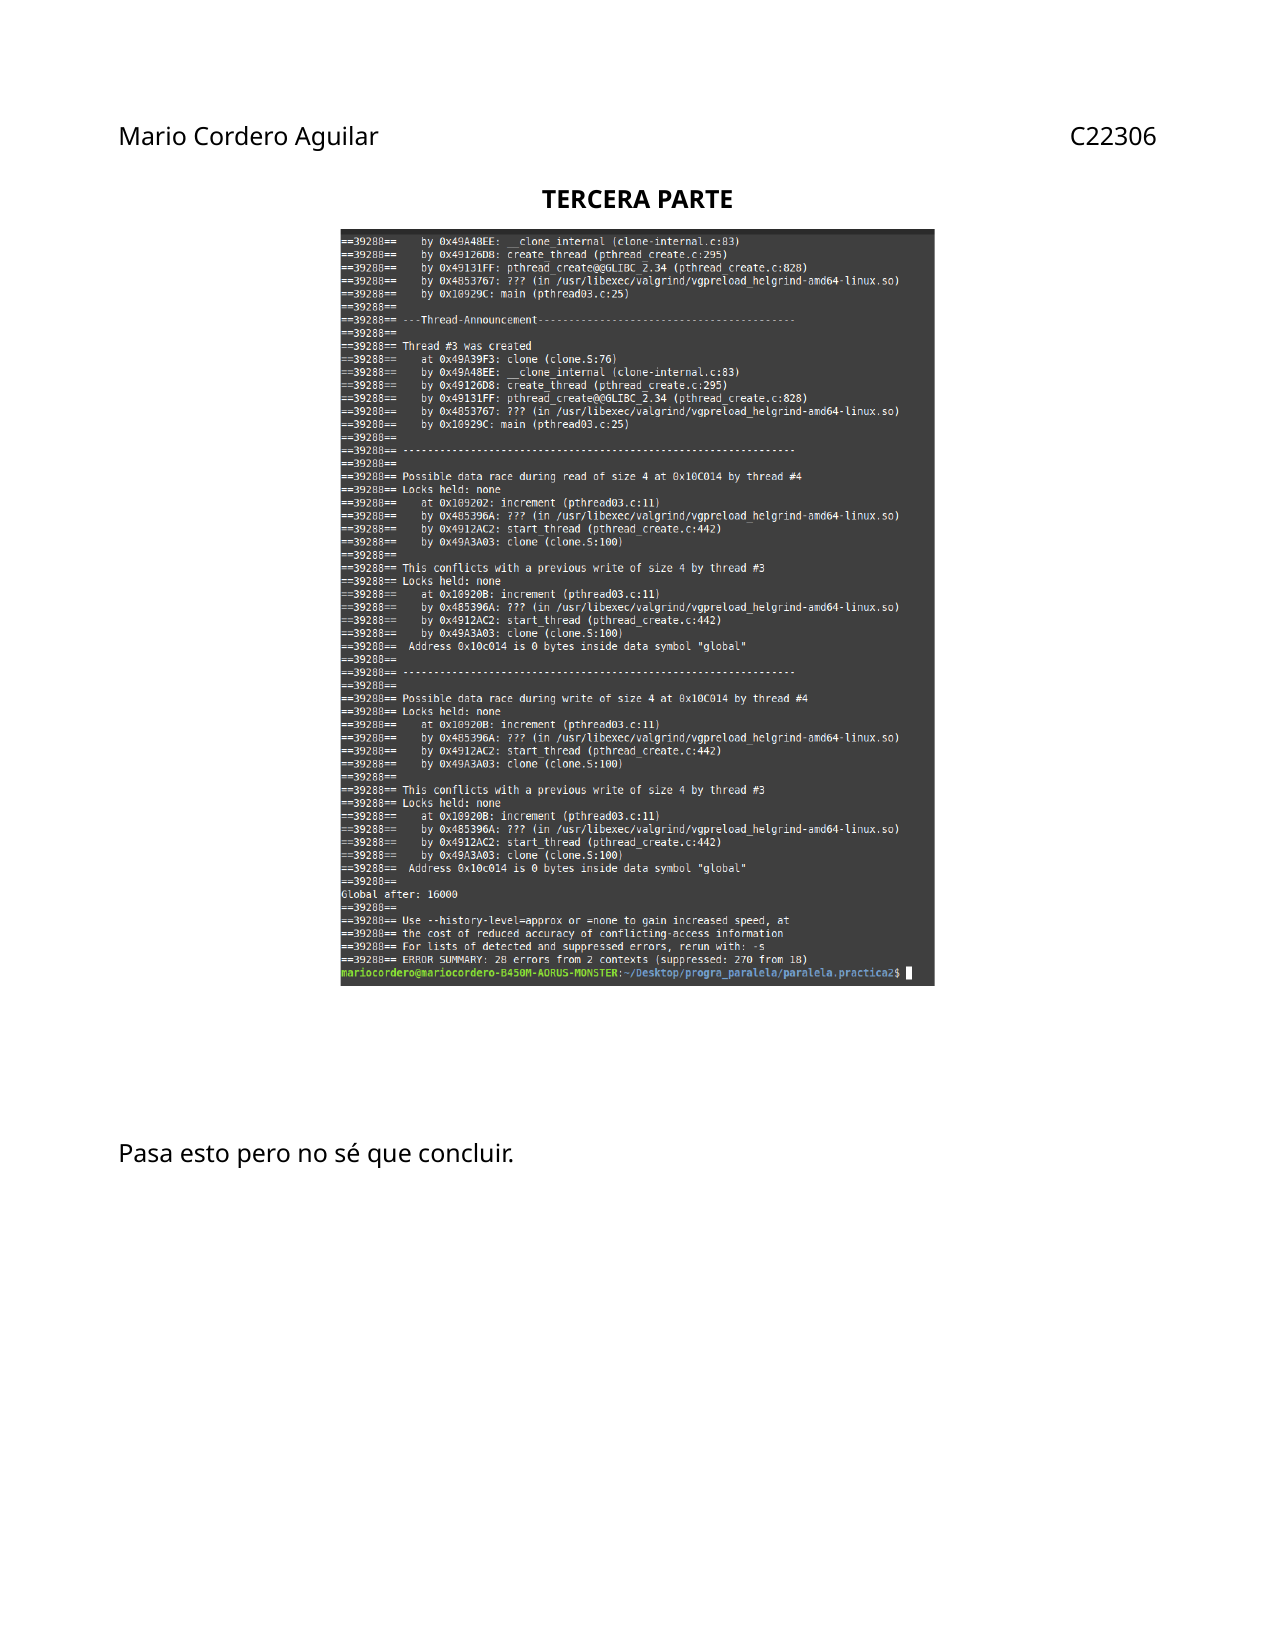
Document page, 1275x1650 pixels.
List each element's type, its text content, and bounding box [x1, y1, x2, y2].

text TERCERA PARTE [118, 182, 1157, 216]
text Pasa esto pero no sé que concluir. [118, 1135, 1157, 1169]
picture [340, 229, 935, 986]
